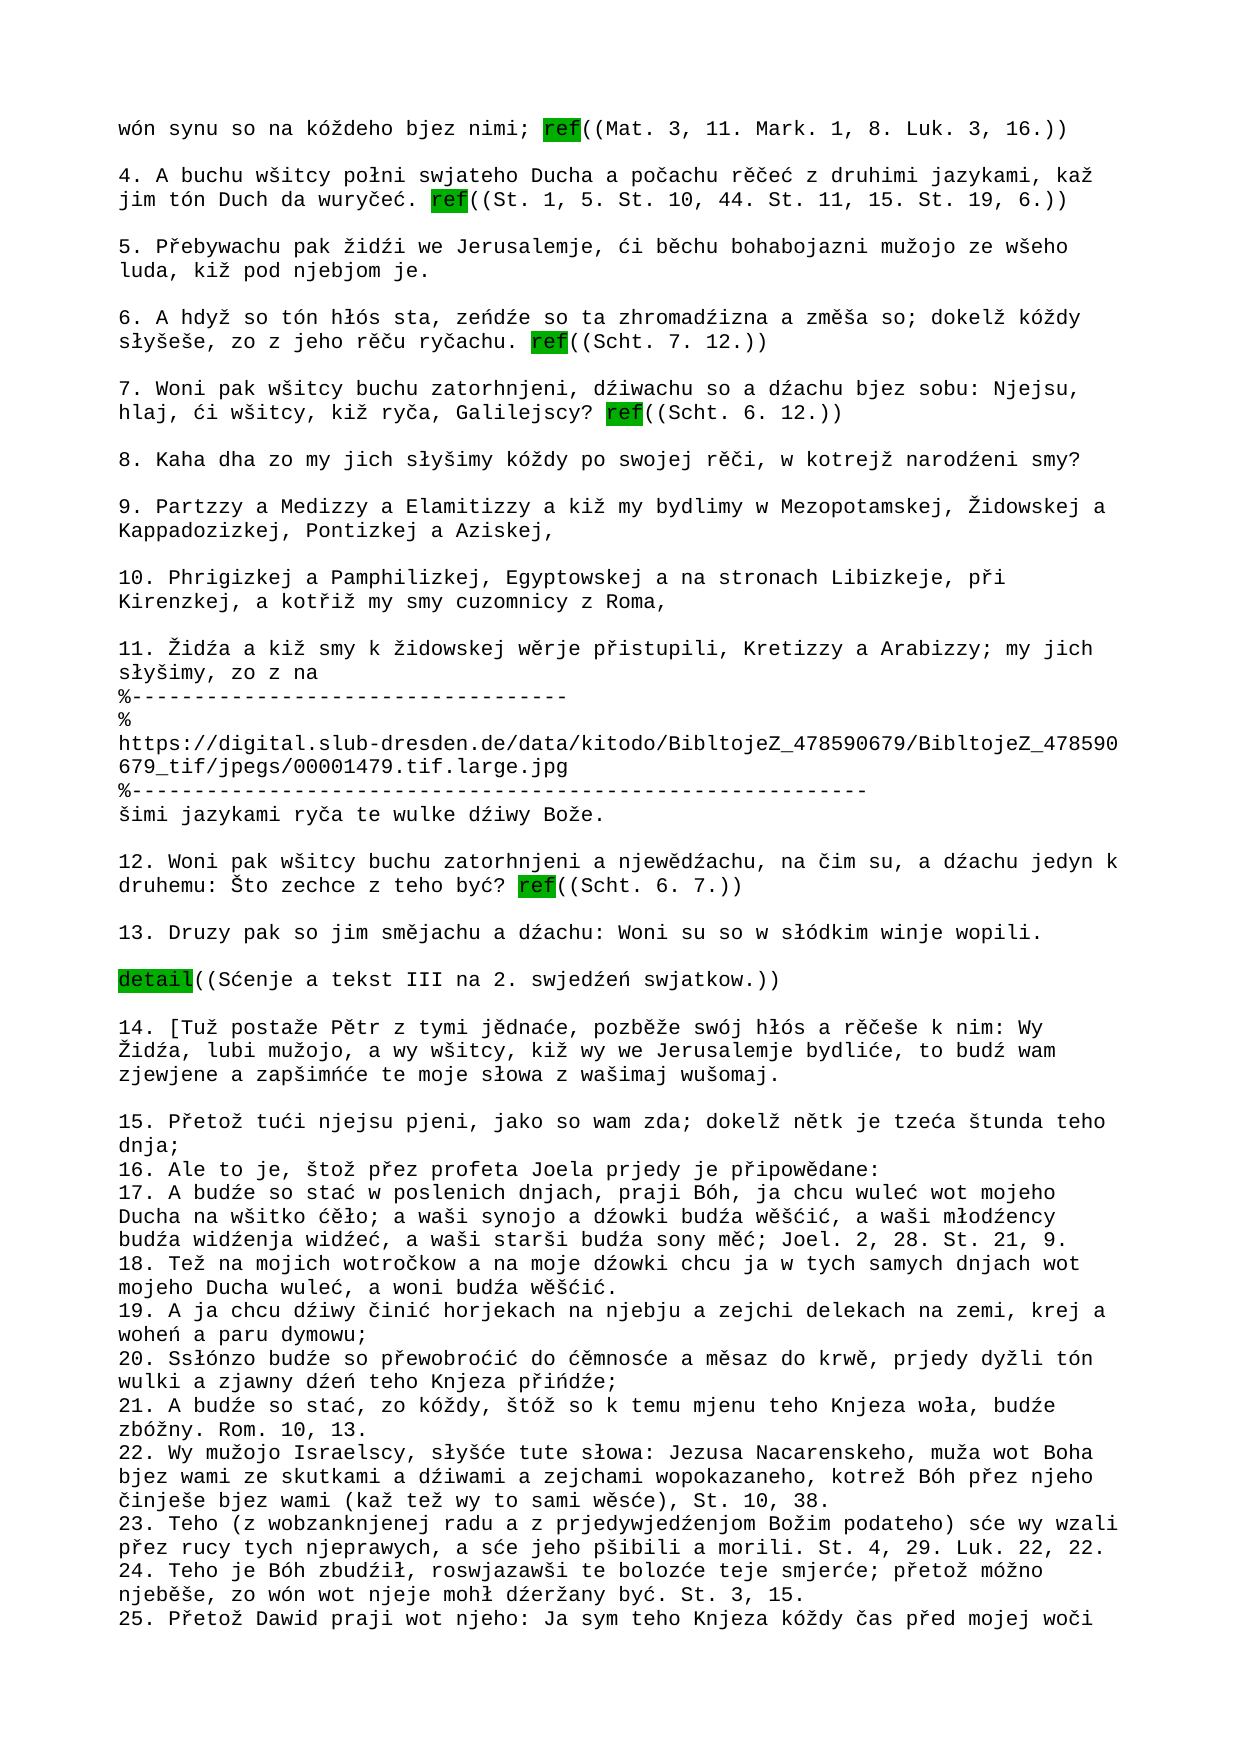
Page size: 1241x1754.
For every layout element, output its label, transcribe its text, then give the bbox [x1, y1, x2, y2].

text 23. Teho (z wobzanknjenej radu a z prjedywjedźenjom Božim podateho) sće wy wzali přez rucy tych njeprawych, a sće jeho pšibili a morili. St. 4, 29. Luk. 22, 22. [118, 1513, 1122, 1561]
text detail((Sćenje a tekst III na 2. swjedźeń swjatkow.)) [118, 969, 1122, 993]
text 11. Židźa a kiž smy k židowskej wěrje přistupili, Kretizzy a Arabizzy; my jich słyšimy, zo z na [118, 638, 1122, 686]
text 18. Tež na mojich wotročkow a na moje dźowki chcu ja w tych samych dnjach wot mojeho Ducha wuleć, a woni budźa wěšćić. [118, 1253, 1122, 1300]
text 17. A budźe so stać w poslenich dnjach, praji Bóh, ja chcu wuleć wot mojeho Ducha na wšitko ćěło; a waši synojo a dźowki budźa wěšćić, a waši młodźency budźa widźenja widźeć, a waši starši budźa sony měć; Joel. 2, 28. St. 21, 9. [118, 1182, 1122, 1253]
text 21. A budźe so stać, zo kóždy, štóž so k temu mjenu teho Knjeza woła, budźe zbóžny. Rom. 10, 13. [118, 1395, 1122, 1442]
text šimi jazykami ryča te wulke dźiwy Bože. [118, 804, 1122, 827]
text %----------------------------------------------------------- [118, 780, 1122, 804]
text 5. Přebywachu pak židźi we Jerusalemje, ći běchu bohabojazni mužojo ze wšeho luda, kiž pod njebjom je. [118, 236, 1122, 284]
text 19. A ja chcu dźiwy činić horjekach na njebju a zejchi delekach na zemi, krej a woheń a paru dymowu; [118, 1300, 1122, 1348]
text 8. Kaha dha zo my jich słyšimy kóždy po swojej rěči, w kotrejž narodźeni smy? [118, 449, 1122, 473]
text 22. Wy mužojo Israelscy, słyšće tute słowa: Jezusa Nacarenskeho, muža wot Boha bjez wami ze skutkami a dźiwami a zejchami wopokazaneho, kotrež Bóh přez njeho činješe bjez wami (kaž tež wy to sami wěsće), St. 10, 38. [118, 1442, 1122, 1513]
text 16. Ale to je, štož přez profeta Joela prjedy je připowědane: [118, 1158, 1122, 1182]
text %----------------------------------- [118, 686, 1122, 709]
text wón synu so na kóždeho bjez nimi; ref((Mat. 3, 11. Mark. 1, 8. Luk. 3, 16.)) [118, 118, 1122, 142]
text 4. A buchu wšitcy połni swjateho Ducha a počachu rěčeć z druhimi jazykami, kaž jim tón Duch da wuryčeć. ref((St. 1, 5. St. 10, 44. St. 11, 15. St. 19, 6.)) [118, 165, 1122, 213]
text 24. Teho je Bóh zbudźił, roswjazawši te bolozće teje smjerće; přetož móžno njeběše, zo wón wot njeje mohł dźeržany być. St. 3, 15. [118, 1561, 1122, 1608]
text 10. Phrigizkej a Pamphilizkej, Egyptowskej a na stronach Libizkeje, při Kirenzkej, a kotřiž my smy cuzomnicy z Roma, [118, 567, 1122, 615]
text 15. Přetož tući njejsu pjeni, jako so wam zda; dokelž nětk je tzeća štunda teho dnja; [118, 1111, 1122, 1158]
text 13. Druzy pak so jim smějachu a dźachu: Woni su so w słódkim winje wopili. [118, 922, 1122, 946]
text 12. Woni pak wšitcy buchu zatorhnjeni a njewědźachu, na čim su, a dźachu jedyn k druhemu: Što zechce z teho być? ref((Scht. 6. 7.)) [118, 851, 1122, 898]
text 20. Ssłónzo budźe so přewobroćić do ćěmnosće a měsaz do krwě, prjedy dyžli tón wulki a zjawny dźeń teho Knjeza přińdźe; [118, 1348, 1122, 1395]
text 25. Přetož Dawid praji wot njeho: Ja sym teho Knjeza kóždy čas před mojej woči [118, 1608, 1122, 1631]
text 14. [Tuž postaže Pětr z tymi jědnaće, pozběže swój hłós a rěčeše k nim: Wy Židźa, lubi mužojo, a wy wšitcy, kiž wy we Jerusalemje bydliće, to budź wam zjewjene a zapšimńće te moje słowa z wašimaj wušomaj. [118, 1017, 1122, 1088]
text 6. A hdyž so tón hłós sta, zeńdźe so ta zhromadźizna a změša so; dokelž kóždy słyšeše, zo z jeho rěču ryčachu. ref((Scht. 7. 12.)) [118, 307, 1122, 354]
text % https://digital.slub-dresden.de/data/kitodo/BibltojeZ_478590679/BibltojeZ_478590679_tif/jpegs/00001479.tif.large.jpg [118, 709, 1122, 780]
text 7. Woni pak wšitcy buchu zatorhnjeni, dźiwachu so a dźachu bjez sobu: Njejsu, hlaj, ći wšitcy, kiž ryča, Galilejscy? ref((Scht. 6. 12.)) [118, 378, 1122, 426]
text 9. Partzzy a Medizzy a Elamitizzy a kiž my bydlimy w Mezopotamskej, Židowskej a Kappadozizkej, Pontizkej a Aziskej, [118, 496, 1122, 544]
